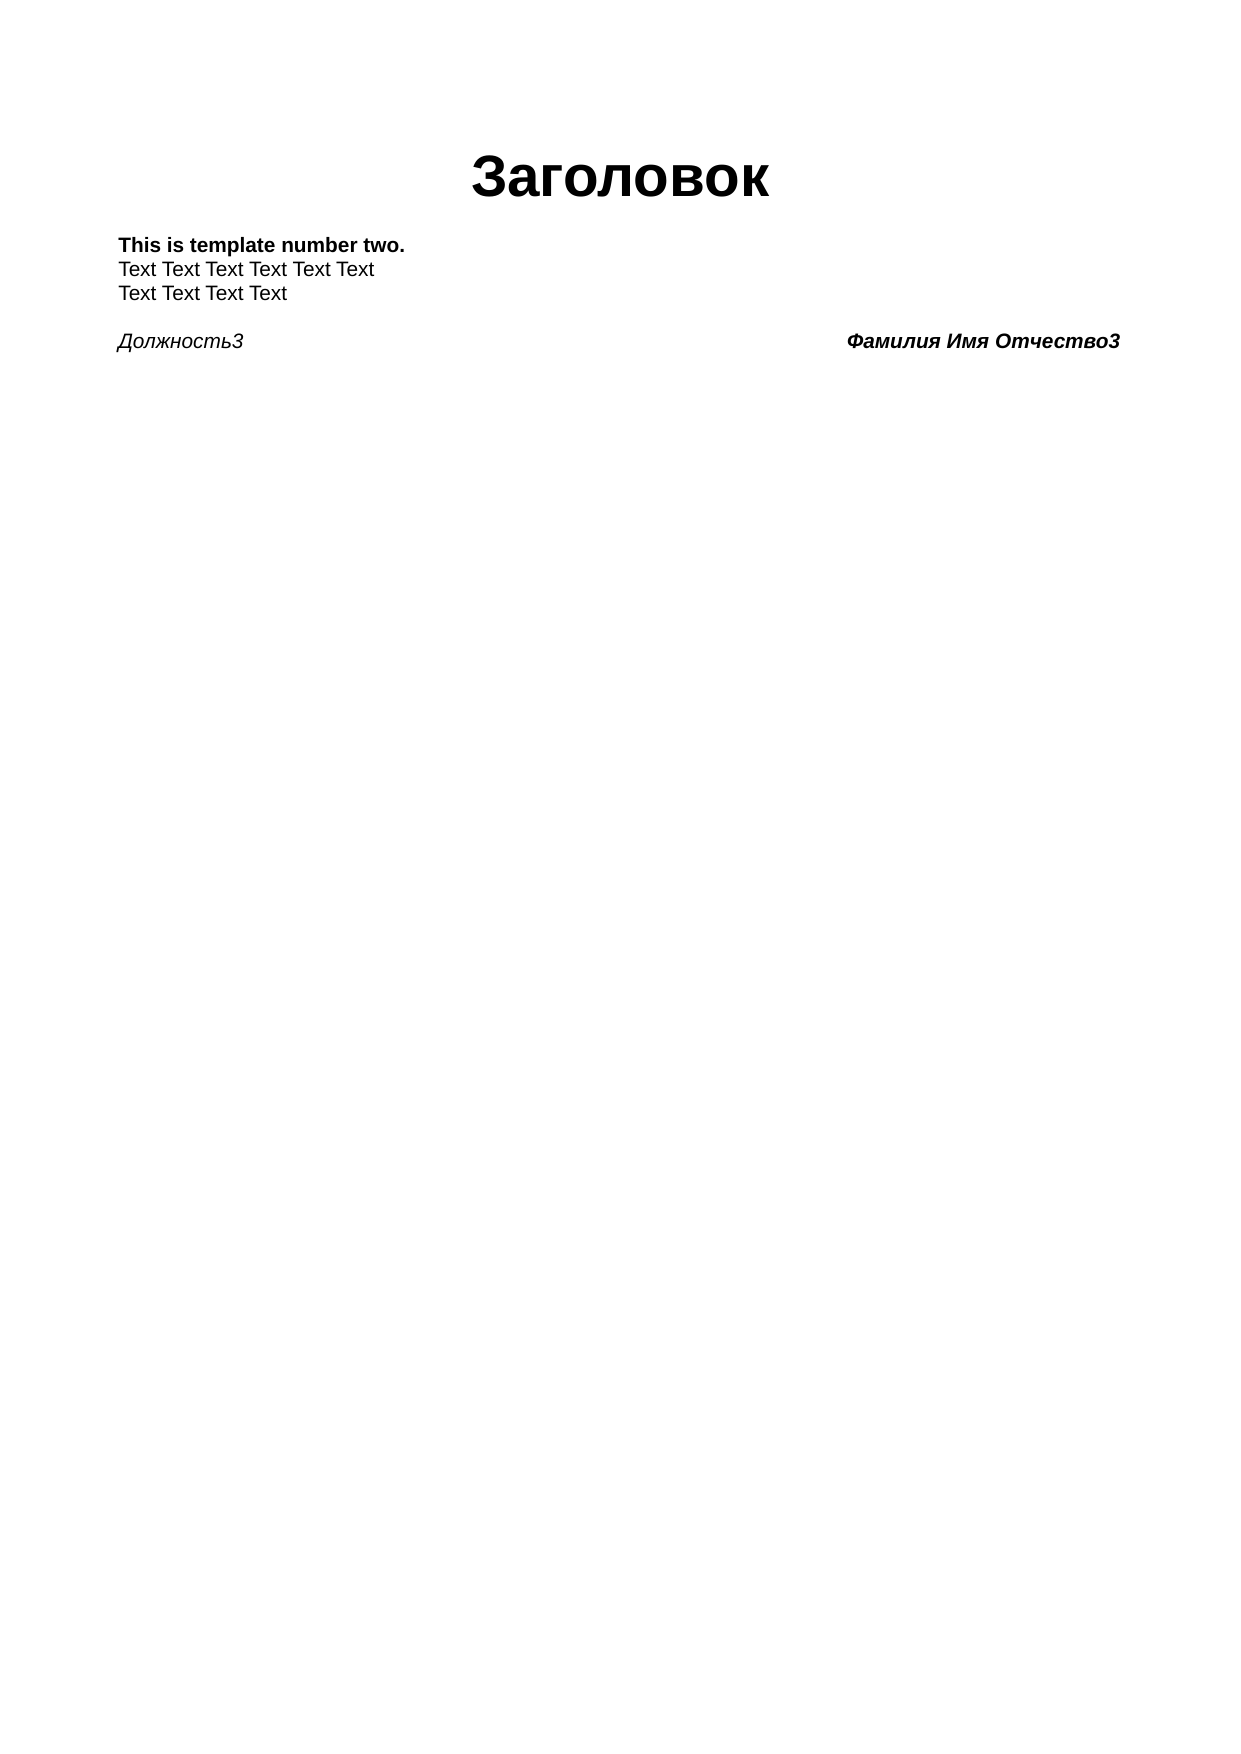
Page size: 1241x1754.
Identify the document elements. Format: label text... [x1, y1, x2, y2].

table_header Фамилия Имя Отчество3 [830, 329, 1122, 353]
text Text Text Text Text [118, 281, 1122, 305]
text This is template number two. [118, 233, 1122, 257]
table_header Должность3 [118, 329, 830, 353]
text Заголовок [118, 142, 1122, 209]
text Text Text Text Text Text Text [118, 257, 1122, 281]
